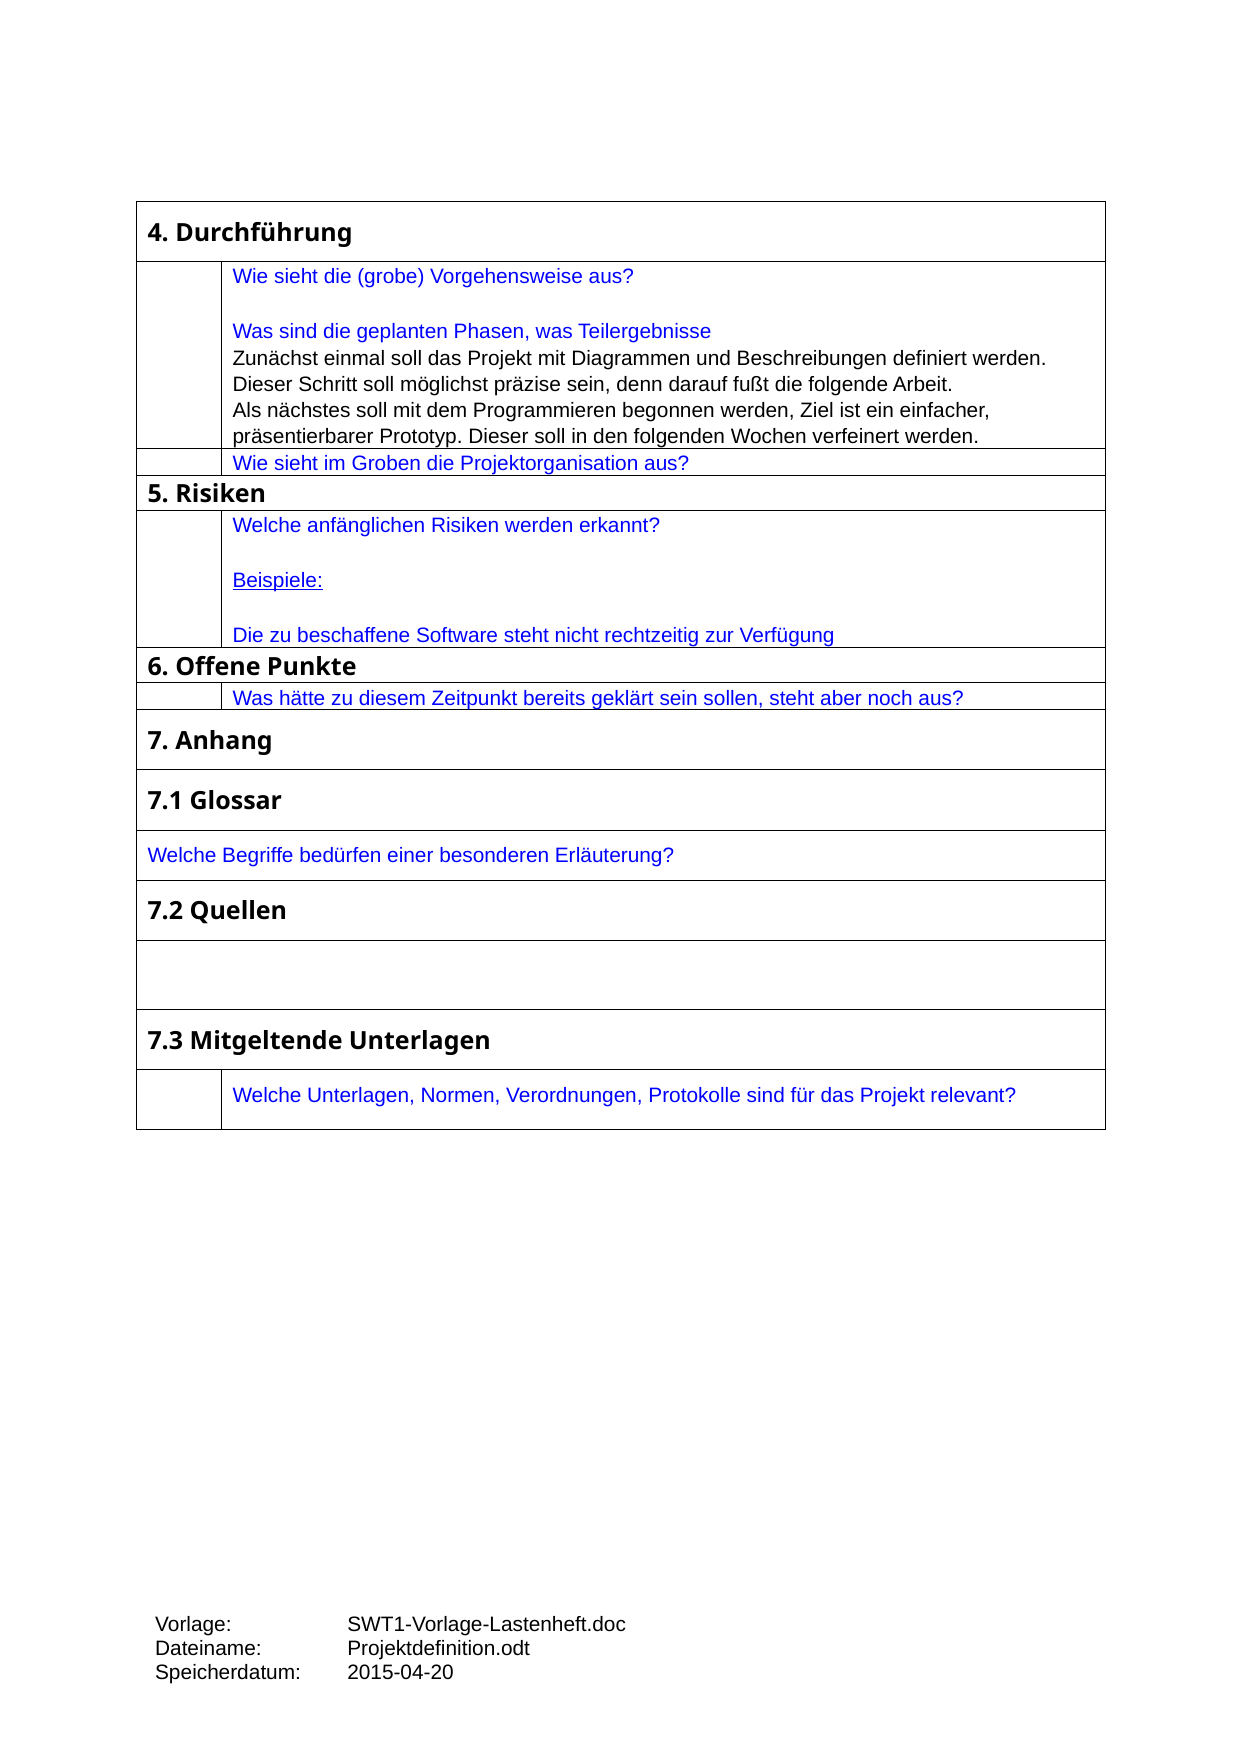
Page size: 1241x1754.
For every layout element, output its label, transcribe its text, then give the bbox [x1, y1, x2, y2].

table_cell [137, 1070, 221, 1129]
table_cell 6. Offene Punkte [137, 648, 1105, 682]
table_cell [137, 941, 1105, 1009]
table_cell Welche Unterlagen, Normen, Verordnungen, Protokolle sind für das Projekt relevant? [222, 1070, 1105, 1129]
table_cell 5. Risiken [137, 476, 1105, 509]
table_cell Welche anfänglichen Risiken werden erkannt? Beispiele: Die zu beschaffene Software steht nicht rechtzeitig zur Verfügung [222, 511, 1105, 647]
table_cell [137, 449, 221, 474]
table_cell [137, 511, 221, 647]
table_cell 7. Anhang [137, 710, 1105, 769]
table_cell 7.2 Quellen [137, 881, 1105, 939]
table_cell 7.1 Glossar [137, 770, 1105, 829]
table_cell 4. Durchführung [137, 202, 1105, 261]
table_cell Was hätte zu diesem Zeitpunkt bereits geklärt sein sollen, steht aber noch aus? [222, 683, 1105, 709]
table_cell [137, 262, 221, 447]
table_cell 7.3 Mitgeltende Unterlagen [137, 1010, 1105, 1069]
table_cell Wie sieht im Groben die Projektorganisation aus? [222, 449, 1105, 474]
table_cell Welche Begriffe bedürfen einer besonderen Erläuterung? [137, 831, 1105, 879]
table_cell Wie sieht die (grobe) Vorgehensweise aus? Was sind die geplanten Phasen, was Teilergebnisse Zunächst einmal soll das Projekt mit Diagrammen und Beschreibungen definiert werden. Dieser Schritt soll möglichst präzise sein, denn darauf fußt die folgende Arbeit. Als nächstes soll mit dem Programmieren begonnen werden, Ziel ist ein einfacher, präsentierbarer Prototyp. Dieser soll in den folgenden Wochen verfeinert werden. [222, 262, 1105, 447]
table_cell [137, 683, 221, 709]
